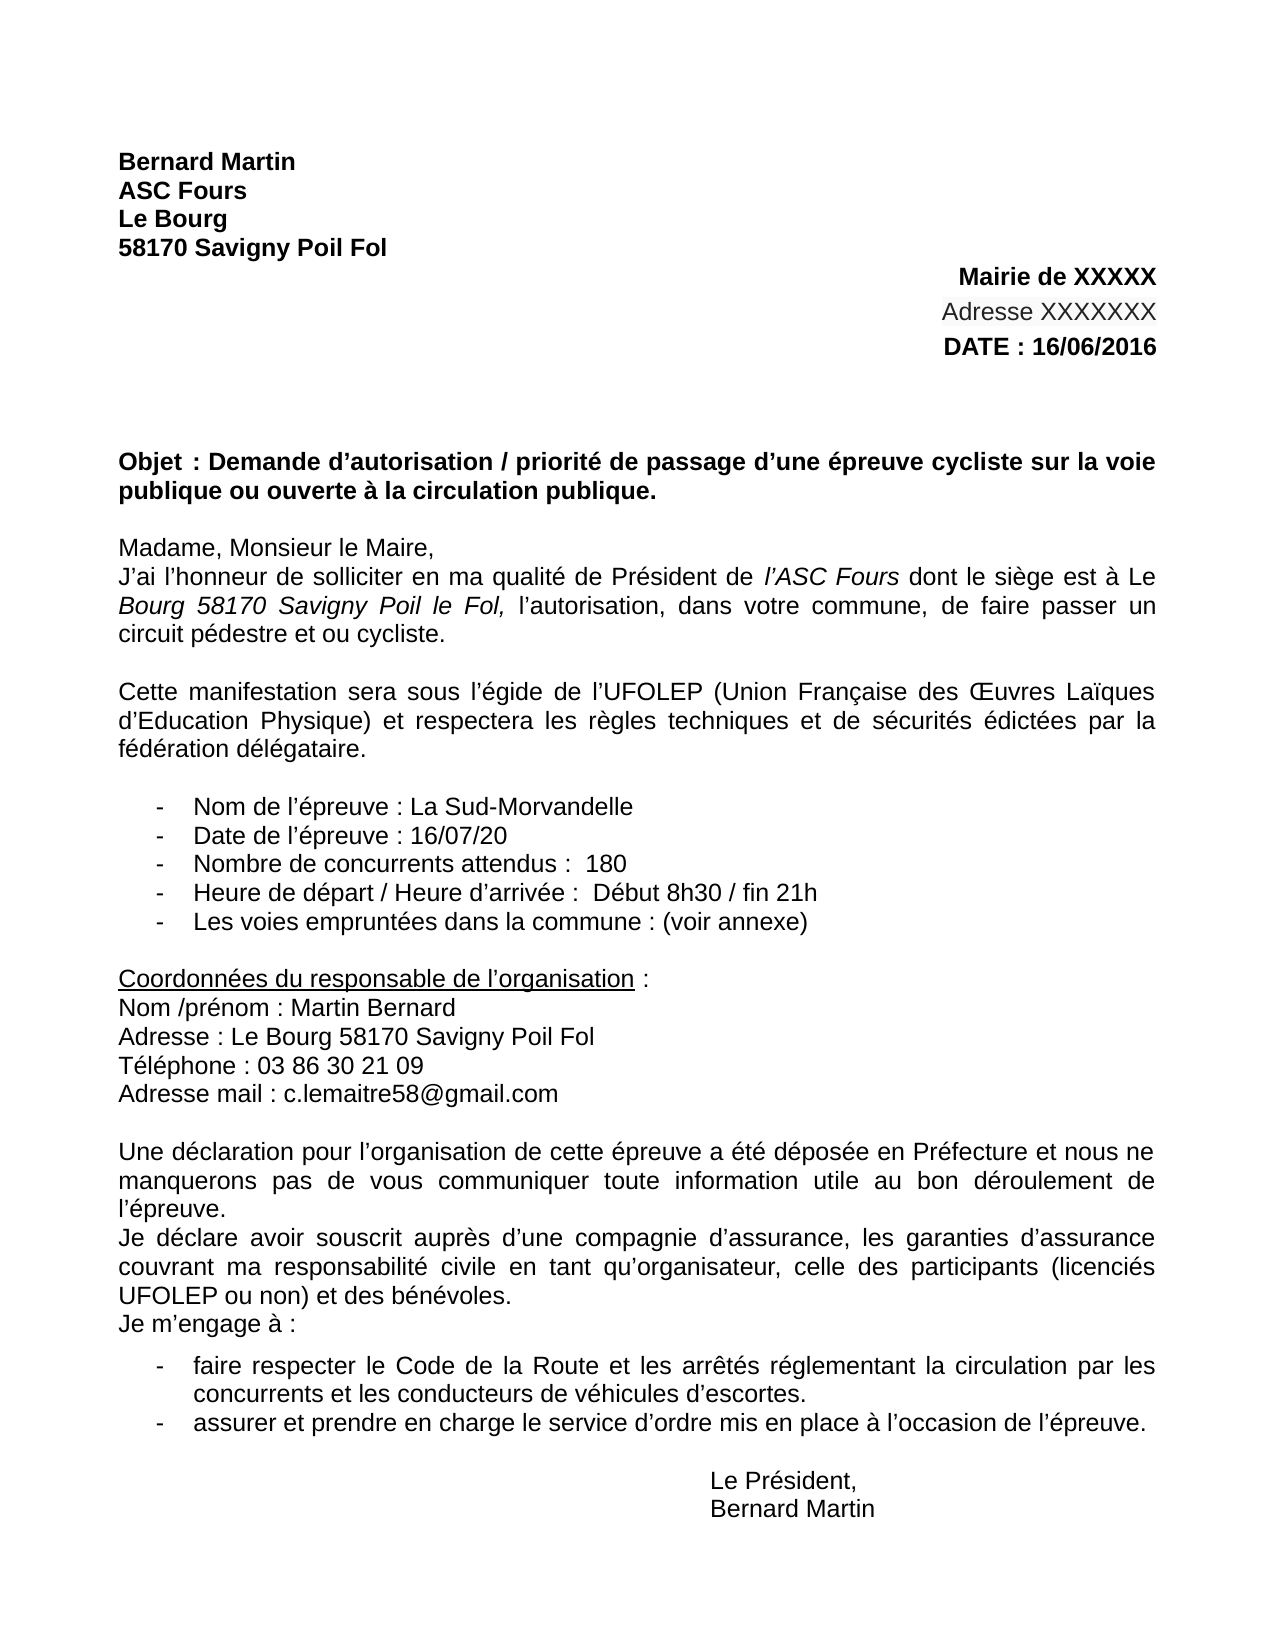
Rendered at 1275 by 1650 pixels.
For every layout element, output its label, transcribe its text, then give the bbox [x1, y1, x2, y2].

text Adresse : Le Bourg 58170 Savigny Poil Fol [118, 1022, 1157, 1051]
list Heure de départ / Heure d’arrivée : Début 8h30 / fin 21h [156, 878, 1157, 907]
text Cette manifestation sera sous l’égide de l’UFOLEP (Union Française des Œuvres Laïques d’Education Physique) et respectera les règles techniques et de sécurités édictées par la fédération délégataire. [118, 677, 1157, 763]
text Objet : Demande d’autorisation / priorité de passage d’une épreuve cycliste sur la voie publique ou ouverte à la circulation publique. [118, 447, 1157, 504]
list assurer et prendre en charge le service d’ordre mis en place à l’occasion de l’épreuve. [156, 1408, 1157, 1437]
text Le Président, [193, 1466, 1157, 1494]
text Une déclaration pour l’organisation de cette épreuve a été déposée en Préfecture et nous ne manquerons pas de vous communiquer toute information utile au bon déroulement de l’épreuve. [118, 1137, 1157, 1223]
text Mairie de XXXXX [118, 262, 1157, 291]
text 58170 Savigny Poil Fol [118, 233, 1157, 262]
text Téléphone : 03 86 30 21 09 [118, 1051, 1157, 1079]
text Le Bourg [118, 204, 1157, 233]
list Nom de l’épreuve : La Sud-Morvandelle [156, 792, 1157, 821]
list Nombre de concurrents attendus : 180 [156, 849, 1157, 878]
text Je m’engage à : [118, 1309, 1157, 1338]
list faire respecter le Code de la Route et les arrêtés réglementant la circulation par les concurrents et les conducteurs de véhicules d’escortes. [156, 1351, 1157, 1408]
text J’ai l’honneur de solliciter en ma qualité de Président de l’ASC Fours dont le siège est à Le Bourg 58170 Savigny Poil le Fol, l’autorisation, dans votre commune, de faire passer un circuit pédestre et ou cycliste. [118, 562, 1157, 648]
text Madame, Monsieur le Maire, [118, 533, 1157, 562]
text Adresse XXXXXXX [118, 297, 1157, 326]
text Adresse mail : c.lemaitre58@gmail.com [118, 1079, 1157, 1108]
list Les voies empruntées dans la commune : (voir annexe) [156, 907, 1157, 936]
list Date de l’épreuve : 16/07/20 [156, 821, 1157, 849]
text Coordonnées du responsable de l’organisation : [118, 964, 1157, 993]
text Bernard Martin [193, 1494, 1157, 1523]
text Nom /prénom : Martin Bernard [118, 993, 1157, 1022]
text Bernard Martin [118, 147, 1157, 176]
text DATE : 16/06/2016 [118, 332, 1157, 361]
text Je déclare avoir souscrit auprès d’une compagnie d’assurance, les garanties d’assurance couvrant ma responsabilité civile en tant qu’organisateur, celle des participants (licenciés UFOLEP ou non) et des bénévoles. [118, 1223, 1157, 1309]
text ASC Fours [118, 176, 1157, 204]
